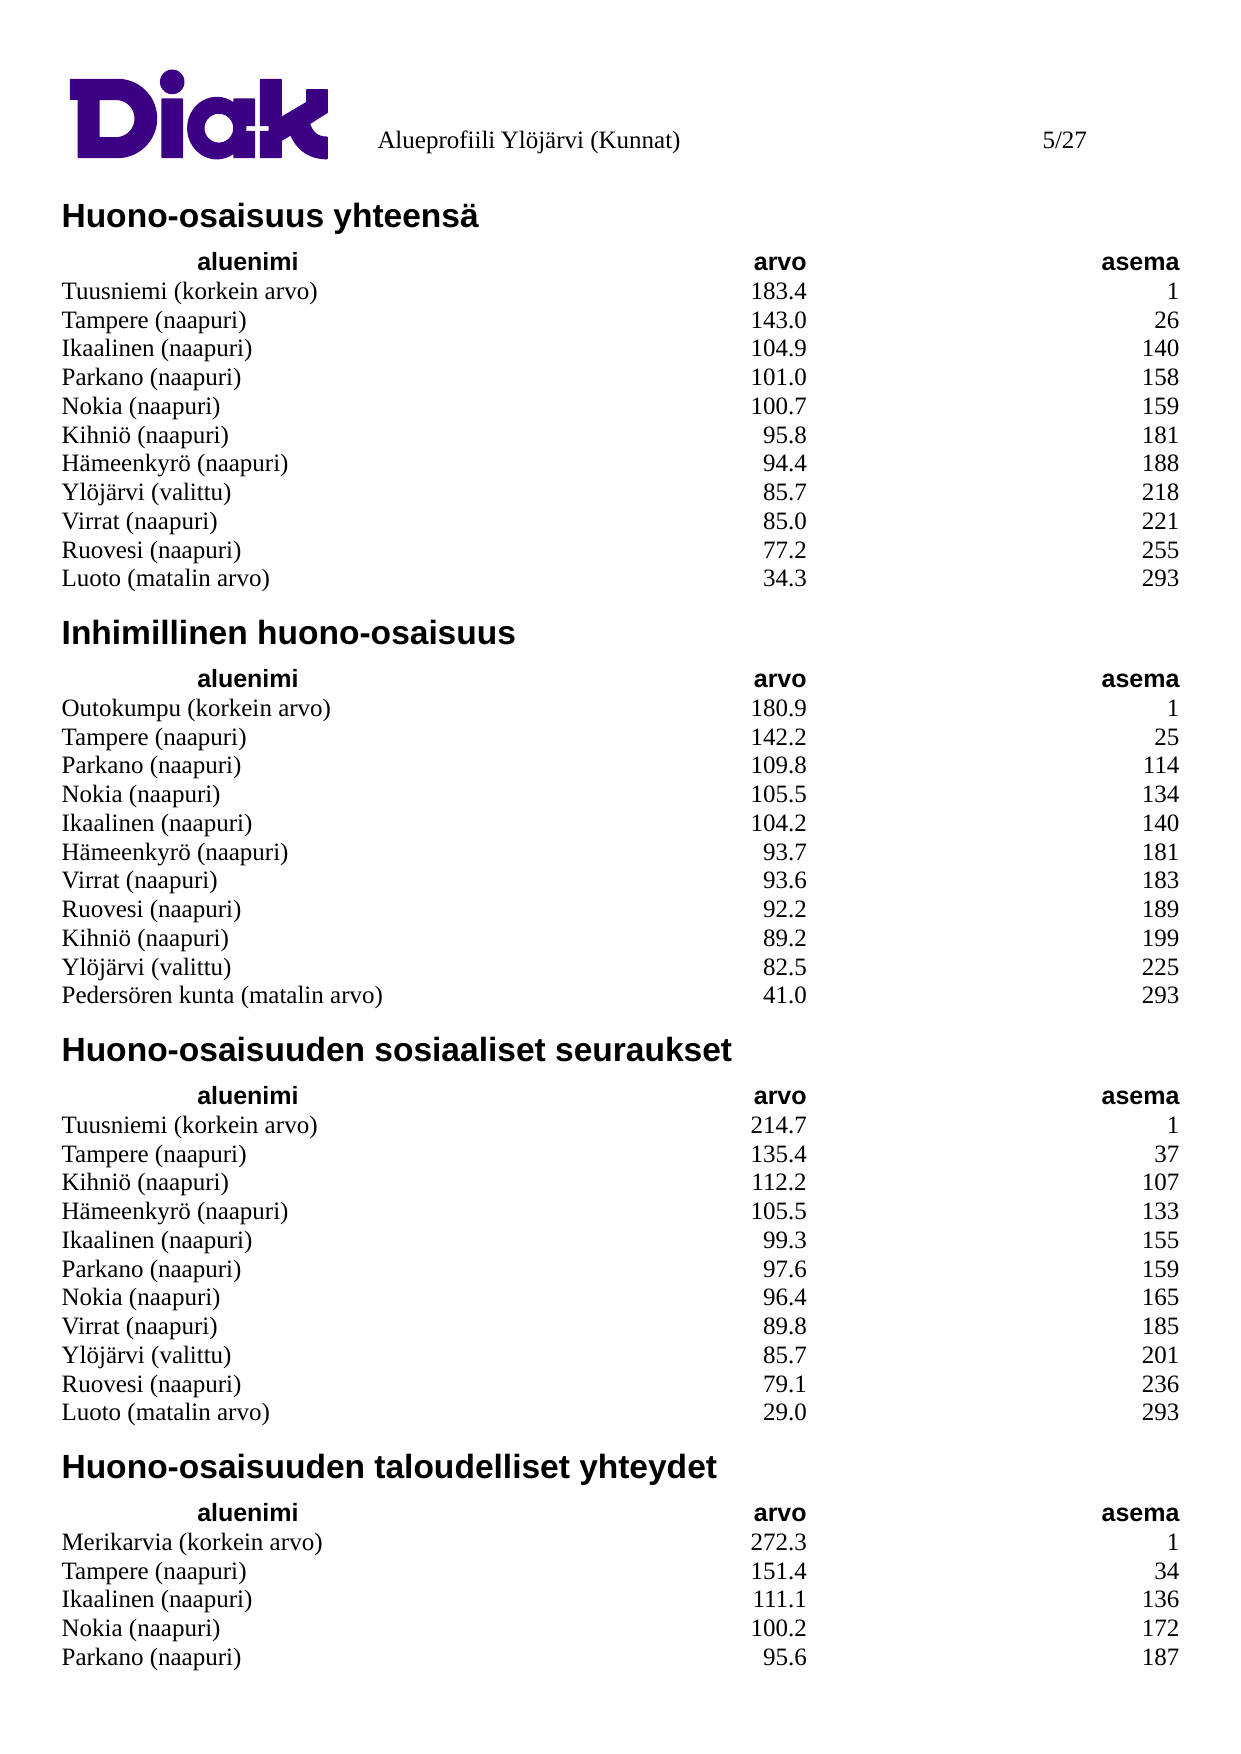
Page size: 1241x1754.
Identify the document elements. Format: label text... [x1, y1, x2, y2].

table_cell Kihniö (naapuri) [61, 1168, 434, 1196]
table_cell 293 [806, 564, 1179, 592]
table_header arvo [434, 1498, 806, 1527]
subtitle Huono-osaisuuden taloudelliset yhteydet [61, 1447, 1179, 1486]
table_header aluenimi [61, 664, 434, 693]
table_cell 95.6 [434, 1642, 806, 1671]
table_cell Nokia (naapuri) [61, 391, 434, 420]
table_cell Ylöjärvi (valittu) [61, 1340, 434, 1369]
table_cell 34 [806, 1556, 1179, 1584]
table_cell 97.6 [434, 1254, 806, 1282]
table_cell 183 [806, 866, 1179, 894]
table_cell Virrat (naapuri) [61, 866, 434, 894]
table_cell 41.0 [434, 981, 806, 1009]
table_cell 187 [806, 1642, 1179, 1671]
table_cell Luoto (matalin arvo) [61, 564, 434, 592]
table_cell Tampere (naapuri) [61, 1556, 434, 1584]
table_cell 1 [806, 693, 1179, 722]
table_cell 201 [806, 1340, 1179, 1369]
table_cell 107 [806, 1168, 1179, 1196]
table_cell 159 [806, 391, 1179, 420]
table_cell 180.9 [434, 693, 806, 722]
table_cell 85.0 [434, 506, 806, 535]
table_cell 85.7 [434, 477, 806, 506]
table_header asema [806, 247, 1179, 276]
table_cell 185 [806, 1311, 1179, 1340]
table_header aluenimi [61, 1498, 434, 1527]
table_cell Tampere (naapuri) [61, 1139, 434, 1167]
table_cell 140 [806, 334, 1179, 362]
table_cell 134 [806, 779, 1179, 808]
table_cell 114 [806, 751, 1179, 779]
table_cell 172 [806, 1613, 1179, 1642]
table_cell Parkano (naapuri) [61, 751, 434, 779]
table_cell Outokumpu (korkein arvo) [61, 693, 434, 722]
table_cell 26 [806, 305, 1179, 333]
table_cell 92.2 [434, 894, 806, 923]
table_cell Nokia (naapuri) [61, 1613, 434, 1642]
table_cell Luoto (matalin arvo) [61, 1398, 434, 1426]
table_cell Pedersören kunta (matalin arvo) [61, 981, 434, 1009]
subtitle Huono-osaisuuden sosiaaliset seuraukset [61, 1030, 1179, 1069]
table_cell 183.4 [434, 276, 806, 305]
table_cell 34.3 [434, 564, 806, 592]
table_cell 96.4 [434, 1283, 806, 1311]
table_cell Hämeenkyrö (naapuri) [61, 837, 434, 866]
table_header asema [806, 1498, 1179, 1527]
table_cell Ikaalinen (naapuri) [61, 334, 434, 362]
table_cell Tuusniemi (korkein arvo) [61, 276, 434, 305]
table_cell 165 [806, 1283, 1179, 1311]
subtitle Inhimillinen huono-osaisuus [61, 613, 1179, 652]
table_cell Merikarvia (korkein arvo) [61, 1527, 434, 1556]
table_header aluenimi [61, 247, 434, 276]
table_cell 25 [806, 722, 1179, 751]
table_cell Parkano (naapuri) [61, 362, 434, 391]
table_cell 221 [806, 506, 1179, 535]
table_cell 29.0 [434, 1398, 806, 1426]
table_cell 82.5 [434, 952, 806, 981]
table_cell 135.4 [434, 1139, 806, 1167]
table_cell Ikaalinen (naapuri) [61, 808, 434, 837]
table_cell 293 [806, 981, 1179, 1009]
table_cell 1 [806, 1527, 1179, 1556]
table_cell 99.3 [434, 1225, 806, 1254]
table_cell 112.2 [434, 1168, 806, 1196]
table_cell 140 [806, 808, 1179, 837]
table_cell Ylöjärvi (valittu) [61, 952, 434, 981]
table_cell 93.6 [434, 866, 806, 894]
table_cell Nokia (naapuri) [61, 779, 434, 808]
table_cell 101.0 [434, 362, 806, 391]
table_cell 37 [806, 1139, 1179, 1167]
table_cell 105.5 [434, 1196, 806, 1225]
table_cell 93.7 [434, 837, 806, 866]
table_cell 100.7 [434, 391, 806, 420]
table_cell Parkano (naapuri) [61, 1254, 434, 1282]
table_header asema [806, 664, 1179, 693]
table_cell 89.2 [434, 923, 806, 952]
table_cell 181 [806, 420, 1179, 448]
table_cell 188 [806, 449, 1179, 477]
table_cell 159 [806, 1254, 1179, 1282]
table_cell Virrat (naapuri) [61, 1311, 434, 1340]
table_cell Tampere (naapuri) [61, 305, 434, 333]
table_cell Tampere (naapuri) [61, 722, 434, 751]
table_cell Parkano (naapuri) [61, 1642, 434, 1671]
table_cell 77.2 [434, 535, 806, 563]
table_cell 1 [806, 1110, 1179, 1139]
table_cell Ruovesi (naapuri) [61, 1369, 434, 1397]
table_cell 105.5 [434, 779, 806, 808]
table_cell Nokia (naapuri) [61, 1283, 434, 1311]
table_cell Hämeenkyrö (naapuri) [61, 449, 434, 477]
table_cell Ruovesi (naapuri) [61, 894, 434, 923]
table_cell Kihniö (naapuri) [61, 923, 434, 952]
table_header arvo [434, 1081, 806, 1110]
table_cell 142.2 [434, 722, 806, 751]
table_cell 189 [806, 894, 1179, 923]
table_cell 143.0 [434, 305, 806, 333]
table_cell Ikaalinen (naapuri) [61, 1585, 434, 1613]
table_cell Ruovesi (naapuri) [61, 535, 434, 563]
table_cell 111.1 [434, 1585, 806, 1613]
table_cell 95.8 [434, 420, 806, 448]
table_cell 272.3 [434, 1527, 806, 1556]
table_cell Ikaalinen (naapuri) [61, 1225, 434, 1254]
table_cell 255 [806, 535, 1179, 563]
table_cell 85.7 [434, 1340, 806, 1369]
table_header arvo [434, 664, 806, 693]
table_cell 104.2 [434, 808, 806, 837]
table_cell 133 [806, 1196, 1179, 1225]
table_cell 136 [806, 1585, 1179, 1613]
table_cell 158 [806, 362, 1179, 391]
table_header asema [806, 1081, 1179, 1110]
table_cell 94.4 [434, 449, 806, 477]
table_cell Hämeenkyrö (naapuri) [61, 1196, 434, 1225]
subtitle Huono-osaisuus yhteensä [61, 196, 1179, 235]
table_cell 1 [806, 276, 1179, 305]
table_cell 214.7 [434, 1110, 806, 1139]
table_cell 109.8 [434, 751, 806, 779]
table_cell 100.2 [434, 1613, 806, 1642]
table_header aluenimi [61, 1081, 434, 1110]
table_cell 89.8 [434, 1311, 806, 1340]
table_cell 218 [806, 477, 1179, 506]
table_cell 79.1 [434, 1369, 806, 1397]
table_cell 181 [806, 837, 1179, 866]
table_cell 293 [806, 1398, 1179, 1426]
table_cell Virrat (naapuri) [61, 506, 434, 535]
table_cell 236 [806, 1369, 1179, 1397]
table_cell Ylöjärvi (valittu) [61, 477, 434, 506]
table_cell Tuusniemi (korkein arvo) [61, 1110, 434, 1139]
table_cell 151.4 [434, 1556, 806, 1584]
table_cell 155 [806, 1225, 1179, 1254]
table_header arvo [434, 247, 806, 276]
table_cell 225 [806, 952, 1179, 981]
table_cell Kihniö (naapuri) [61, 420, 434, 448]
table_cell 199 [806, 923, 1179, 952]
table_cell 104.9 [434, 334, 806, 362]
